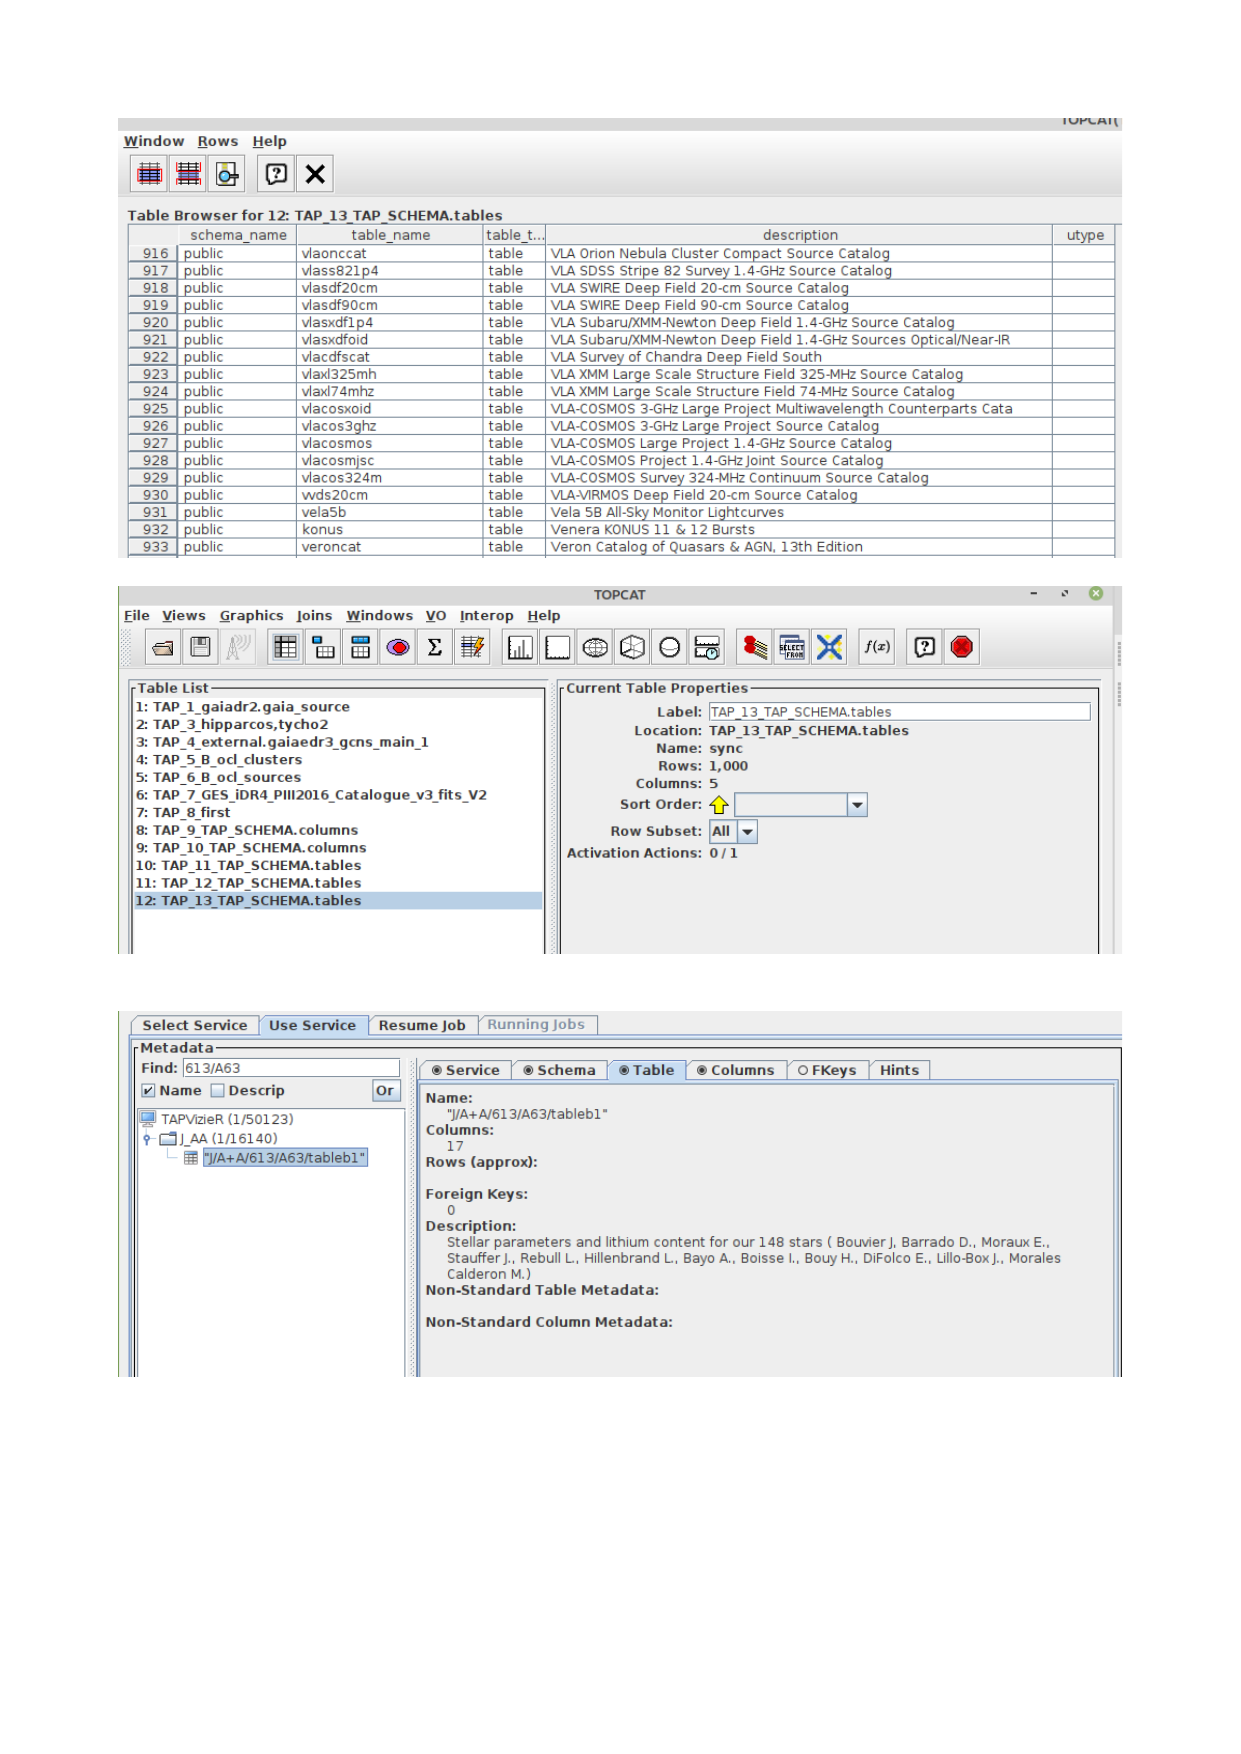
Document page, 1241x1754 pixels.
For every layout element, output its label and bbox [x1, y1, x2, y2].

picture [118, 586, 1123, 954]
picture [118, 118, 1123, 558]
picture [118, 1011, 1123, 1377]
